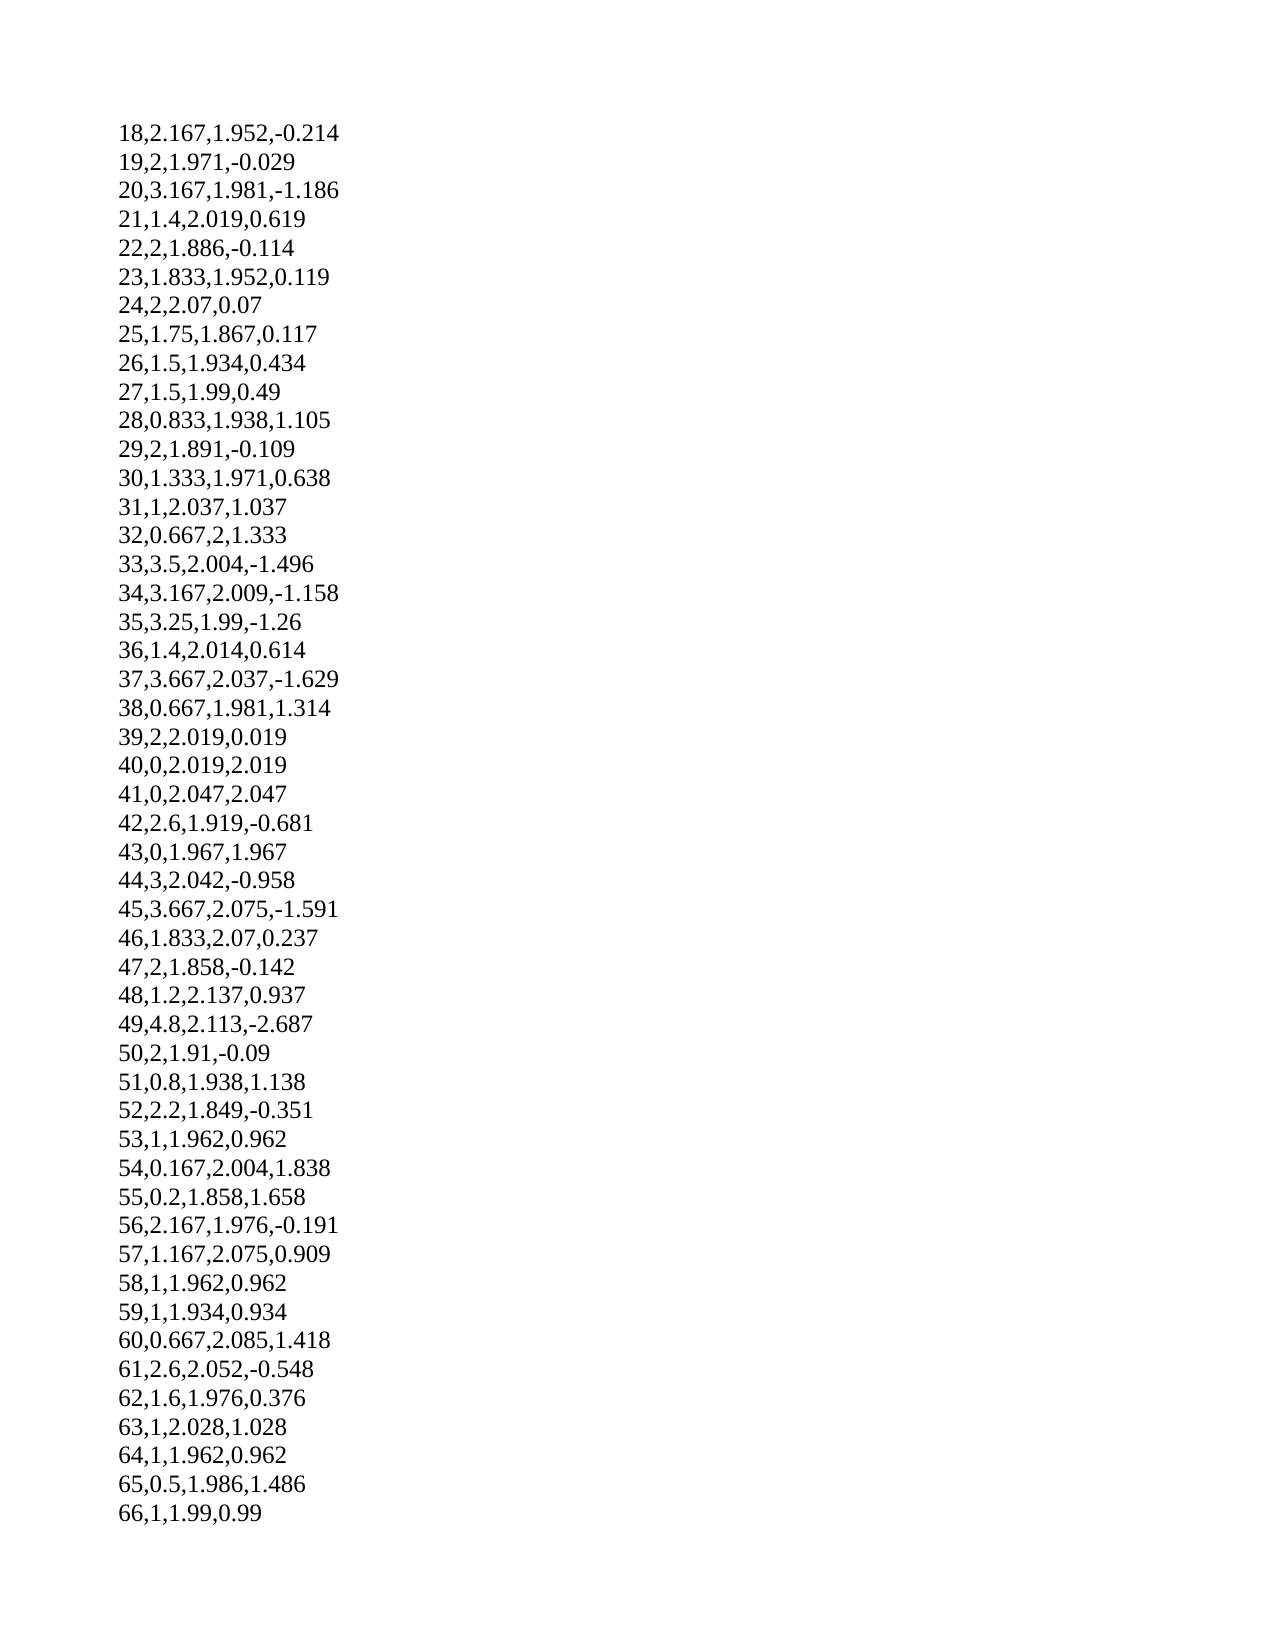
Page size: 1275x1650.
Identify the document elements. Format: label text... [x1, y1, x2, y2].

text 64,1,1.962,0.962 [118, 1441, 1157, 1469]
text 39,2,2.019,0.019 [118, 722, 1157, 751]
text 59,1,1.934,0.934 [118, 1297, 1157, 1326]
text 49,4.8,2.113,-2.687 [118, 1009, 1157, 1038]
text 41,0,2.047,2.047 [118, 779, 1157, 808]
text 58,1,1.962,0.962 [118, 1268, 1157, 1297]
text 44,3,2.042,-0.958 [118, 866, 1157, 894]
text 31,1,2.037,1.037 [118, 492, 1157, 521]
text 32,0.667,2,1.333 [118, 521, 1157, 549]
text 26,1.5,1.934,0.434 [118, 348, 1157, 377]
text 57,1.167,2.075,0.909 [118, 1239, 1157, 1268]
text 62,1.6,1.976,0.376 [118, 1383, 1157, 1412]
text 27,1.5,1.99,0.49 [118, 377, 1157, 406]
text 29,2,1.891,-0.109 [118, 434, 1157, 463]
text 48,1.2,2.137,0.937 [118, 981, 1157, 1009]
text 24,2,2.07,0.07 [118, 291, 1157, 319]
text 36,1.4,2.014,0.614 [118, 636, 1157, 664]
text 55,0.2,1.858,1.658 [118, 1182, 1157, 1211]
text 60,0.667,2.085,1.418 [118, 1326, 1157, 1354]
text 18,2.167,1.952,-0.214 [118, 118, 1157, 147]
text 65,0.5,1.986,1.486 [118, 1469, 1157, 1498]
text 40,0,2.019,2.019 [118, 751, 1157, 779]
text 35,3.25,1.99,-1.26 [118, 607, 1157, 636]
text 51,0.8,1.938,1.138 [118, 1067, 1157, 1096]
text 50,2,1.91,-0.09 [118, 1038, 1157, 1067]
text 19,2,1.971,-0.029 [118, 147, 1157, 176]
text 43,0,1.967,1.967 [118, 837, 1157, 866]
text 52,2.2,1.849,-0.351 [118, 1096, 1157, 1124]
text 28,0.833,1.938,1.105 [118, 406, 1157, 434]
text 56,2.167,1.976,-0.191 [118, 1211, 1157, 1239]
text 21,1.4,2.019,0.619 [118, 204, 1157, 233]
text 61,2.6,2.052,-0.548 [118, 1354, 1157, 1383]
text 20,3.167,1.981,-1.186 [118, 176, 1157, 204]
text 66,1,1.99,0.99 [118, 1498, 1157, 1527]
text 25,1.75,1.867,0.117 [118, 319, 1157, 348]
text 37,3.667,2.037,-1.629 [118, 664, 1157, 693]
text 30,1.333,1.971,0.638 [118, 463, 1157, 492]
text 63,1,2.028,1.028 [118, 1412, 1157, 1441]
text 33,3.5,2.004,-1.496 [118, 549, 1157, 578]
text 46,1.833,2.07,0.237 [118, 923, 1157, 952]
text 22,2,1.886,-0.114 [118, 233, 1157, 262]
text 47,2,1.858,-0.142 [118, 952, 1157, 981]
text 54,0.167,2.004,1.838 [118, 1153, 1157, 1182]
text 34,3.167,2.009,-1.158 [118, 578, 1157, 607]
text 23,1.833,1.952,0.119 [118, 262, 1157, 291]
text 42,2.6,1.919,-0.681 [118, 808, 1157, 837]
text 45,3.667,2.075,-1.591 [118, 894, 1157, 923]
text 38,0.667,1.981,1.314 [118, 693, 1157, 722]
text 53,1,1.962,0.962 [118, 1124, 1157, 1153]
